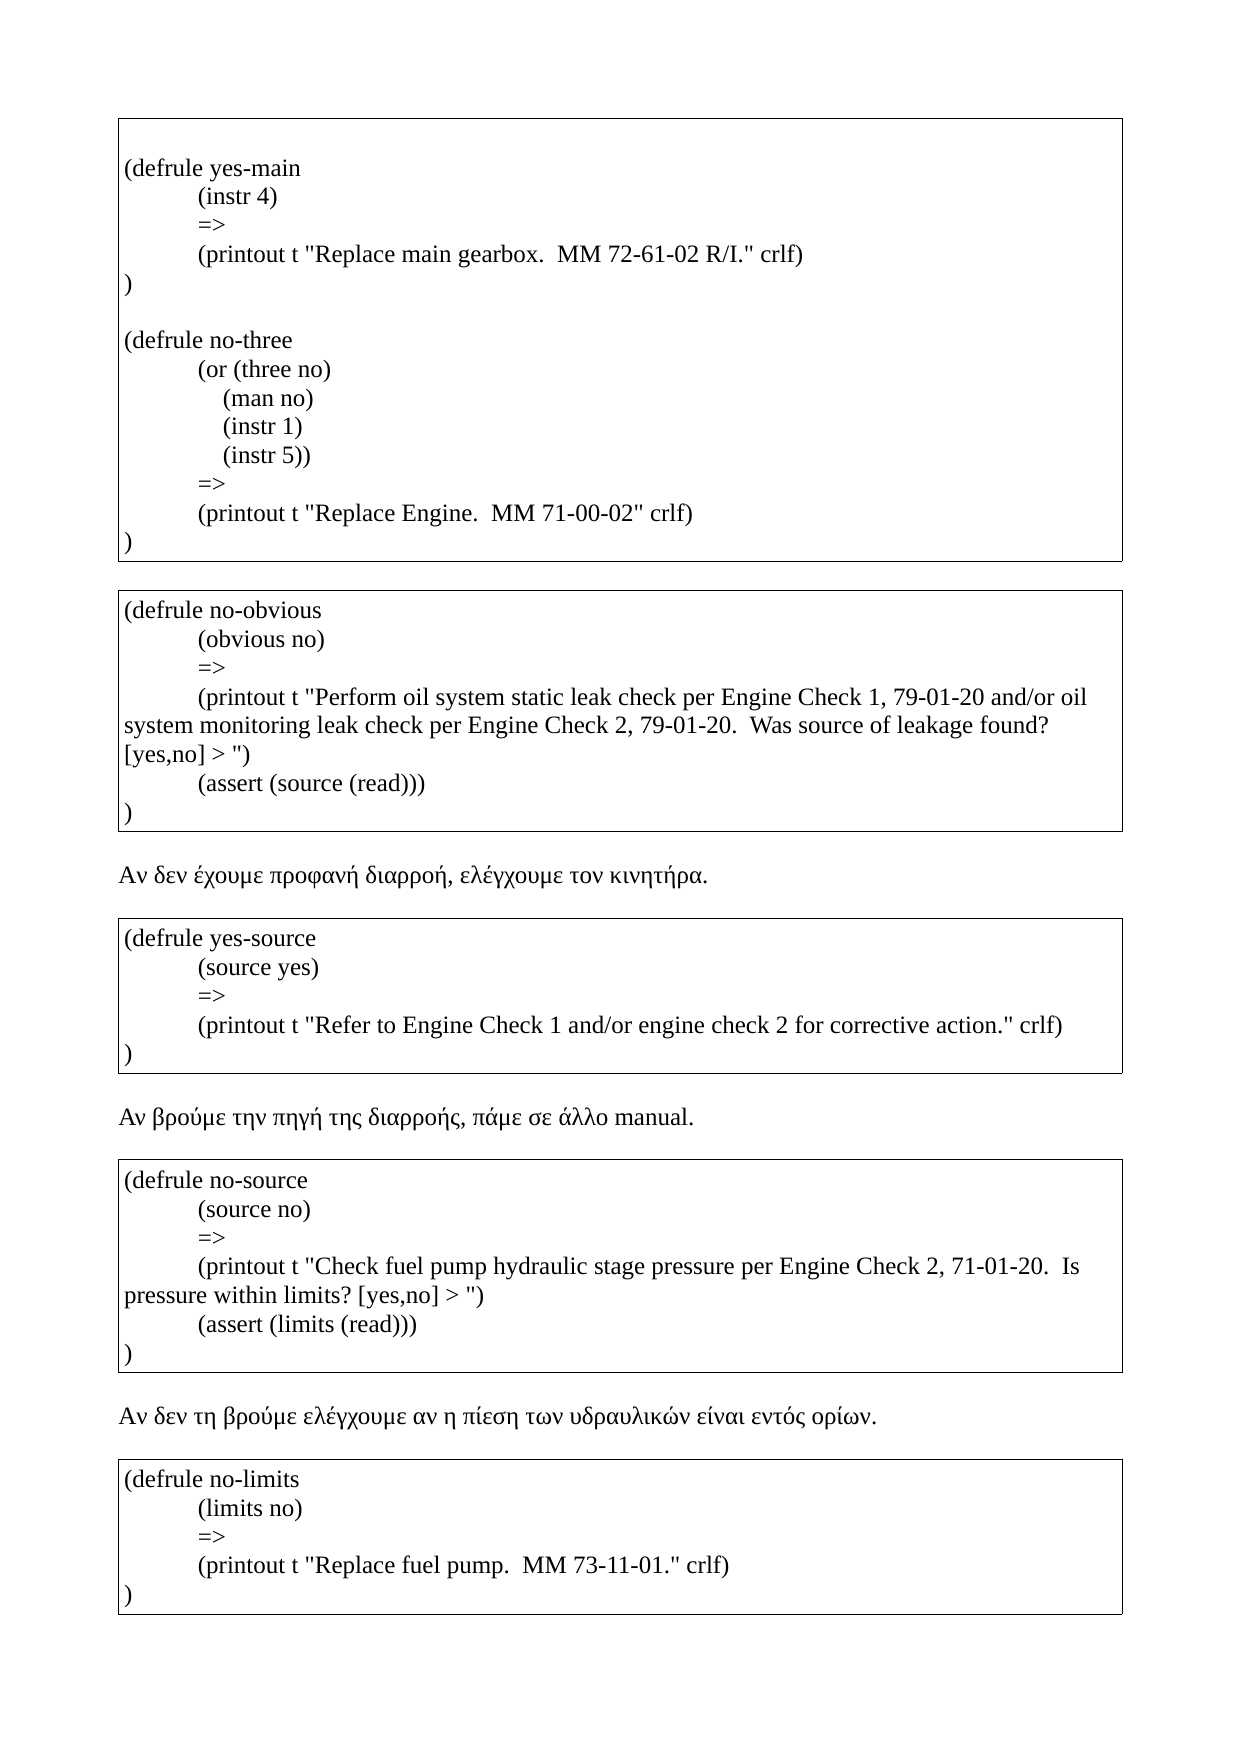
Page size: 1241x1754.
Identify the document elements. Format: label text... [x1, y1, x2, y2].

table_header (defrule yes-main (instr 4) => (printout t "Replace main gearbox. MM 72-61-02 R/I." crlf) ) (defrule no-three (or (three no) (man no) (instr 1) (instr 5)) => (printout t "Replace Engine. MM 71-00-02" crlf) ) [119, 119, 1122, 561]
text Aν δεν τη βρούμε ελέγχουμε αν η πίεση των υδραυλικών είναι εντός ορίων. [118, 1401, 1122, 1430]
table_header (defrule no-obvious (obvious no) => (printout t "Perform oil system static leak check per Engine Check 1, 79-01-20 and/or oil system monitoring leak check per Engine Check 2, 79-01-20. Was source of leakage found? [yes,no] > ") (assert (source (read))) ) [119, 591, 1122, 831]
table_header (defrule yes-source (source yes) => (printout t "Refer to Engine Check 1 and/or engine check 2 for corrective action." crlf) ) [119, 919, 1122, 1073]
table_header (defrule no-limits (limits no) => (printout t "Replace fuel pump. MM 73-11-01." crlf) ) [119, 1460, 1122, 1614]
text Αν βρούμε την πηγή της διαρροής, πάμε σε άλλο manual. [118, 1102, 1122, 1131]
text Aν δεν έχουμε προφανή διαρροή, ελέγχουμε τον κινητήρα. [118, 860, 1122, 889]
table_header (defrule no-source (source no) => (printout t "Check fuel pump hydraulic stage pressure per Engine Check 2, 71-01-20. Is pressure within limits? [yes,no] > ") (assert (limits (read))) ) [119, 1160, 1122, 1372]
